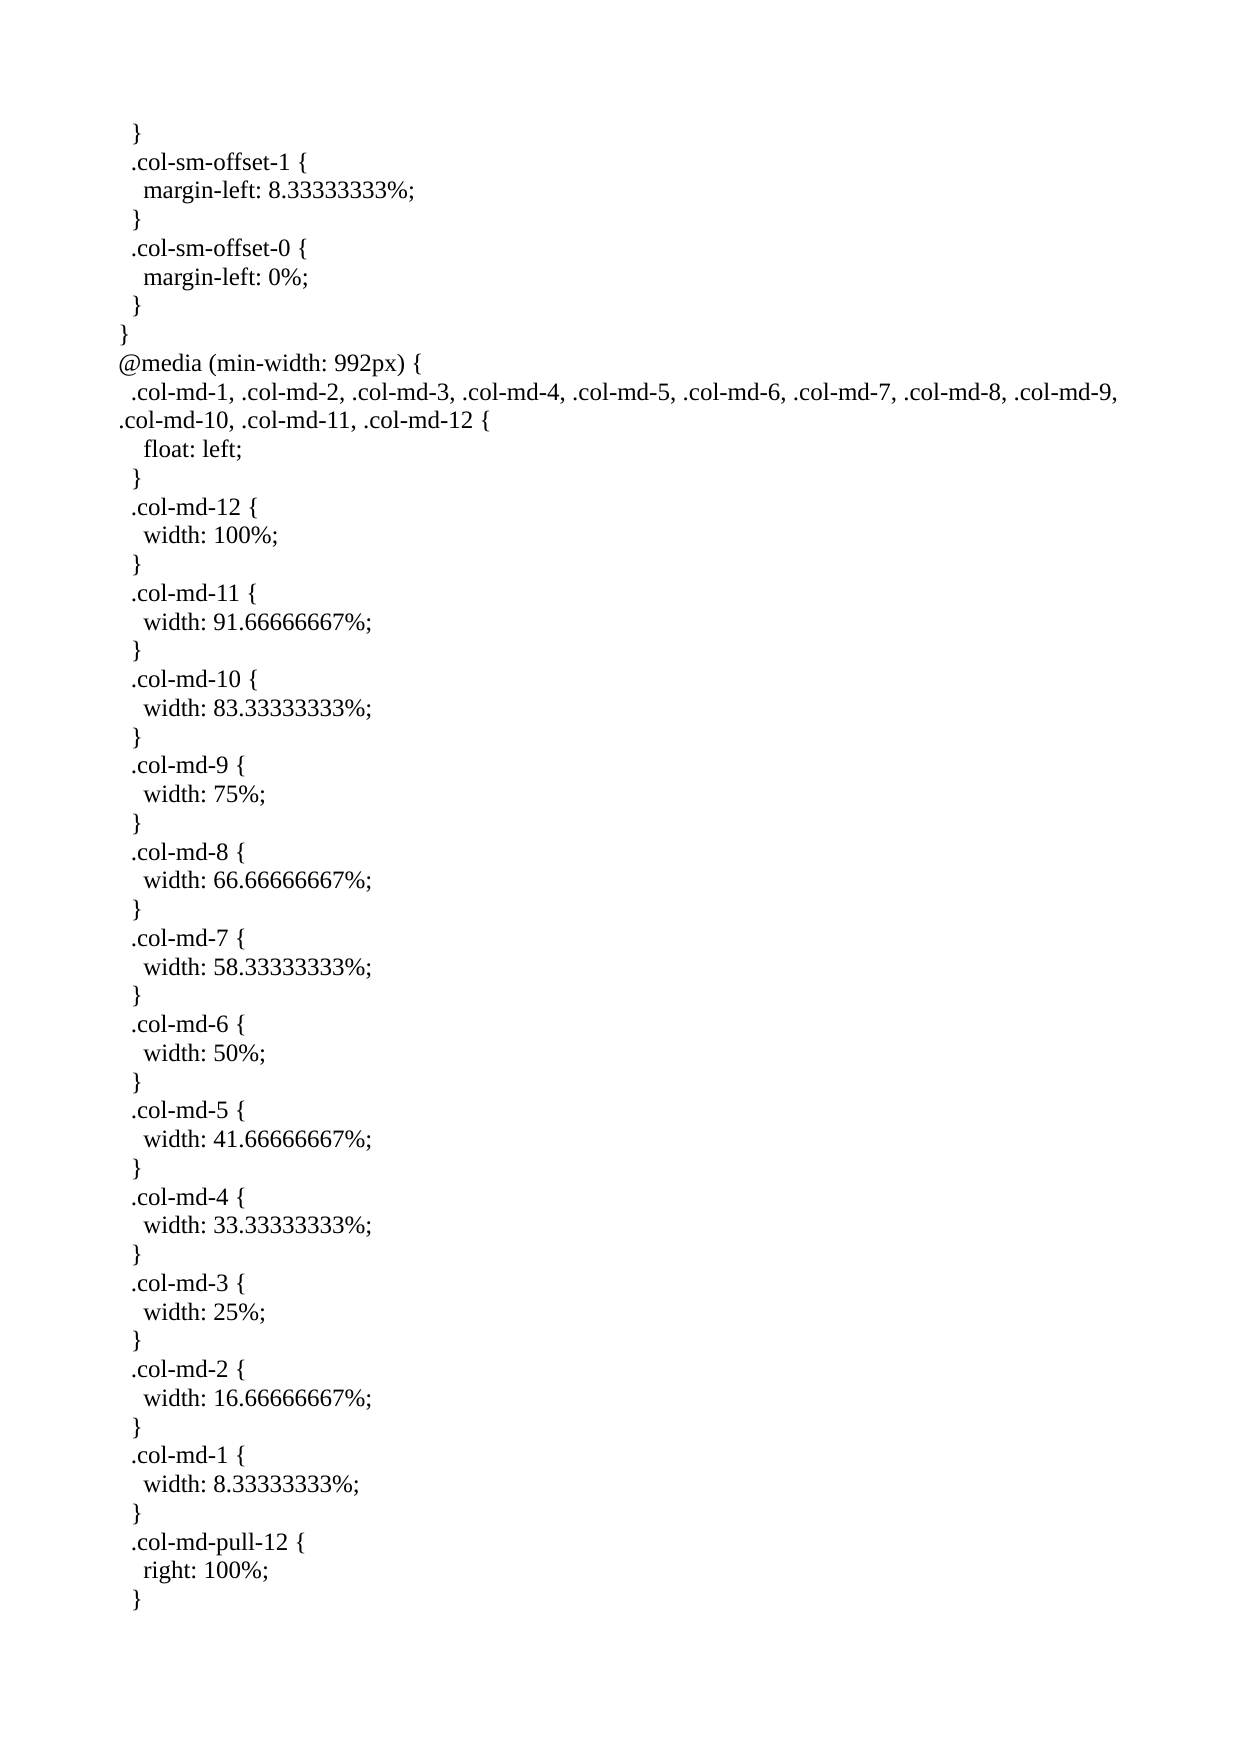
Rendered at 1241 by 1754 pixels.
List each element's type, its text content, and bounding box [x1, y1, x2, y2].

text float: left; [118, 434, 1122, 463]
text right: 100%; [118, 1556, 1122, 1584]
text } [118, 1067, 1122, 1096]
text width: 25%; [118, 1297, 1122, 1326]
text } [118, 204, 1122, 233]
text .col-md-7 { [118, 923, 1122, 952]
text .col-md-2 { [118, 1354, 1122, 1383]
text .col-md-10 { [118, 664, 1122, 693]
text } [118, 463, 1122, 492]
text width: 8.33333333%; [118, 1469, 1122, 1498]
text @media (min-width: 992px) { [118, 348, 1122, 377]
text width: 75%; [118, 779, 1122, 808]
text } [118, 1412, 1122, 1441]
text } [118, 981, 1122, 1009]
text .col-md-5 { [118, 1096, 1122, 1124]
text } [118, 722, 1122, 751]
text .col-md-3 { [118, 1268, 1122, 1297]
text } [118, 118, 1122, 147]
text .col-md-6 { [118, 1009, 1122, 1038]
text .col-sm-offset-1 { [118, 147, 1122, 176]
text } [118, 549, 1122, 578]
text } [118, 1239, 1122, 1268]
text .col-md-pull-12 { [118, 1527, 1122, 1556]
text width: 41.66666667%; [118, 1124, 1122, 1153]
text } [118, 1584, 1122, 1613]
text width: 33.33333333%; [118, 1211, 1122, 1239]
text width: 83.33333333%; [118, 693, 1122, 722]
text } [118, 319, 1122, 348]
text } [118, 1498, 1122, 1527]
text .col-sm-offset-0 { [118, 233, 1122, 262]
text width: 100%; [118, 521, 1122, 549]
text } [118, 894, 1122, 923]
text } [118, 1153, 1122, 1182]
text .col-md-8 { [118, 837, 1122, 866]
text margin-left: 0%; [118, 262, 1122, 291]
text } [118, 808, 1122, 837]
text .col-md-9 { [118, 751, 1122, 779]
text } [118, 291, 1122, 319]
text } [118, 636, 1122, 664]
text width: 50%; [118, 1038, 1122, 1067]
text width: 66.66666667%; [118, 866, 1122, 894]
text width: 58.33333333%; [118, 952, 1122, 981]
text .col-md-11 { [118, 578, 1122, 607]
text width: 91.66666667%; [118, 607, 1122, 636]
text width: 16.66666667%; [118, 1383, 1122, 1412]
text margin-left: 8.33333333%; [118, 176, 1122, 204]
text .col-md-1, .col-md-2, .col-md-3, .col-md-4, .col-md-5, .col-md-6, .col-md-7, .col-md-8, .col-md-9, .col-md-10, .col-md-11, .col-md-12 { [118, 377, 1122, 434]
text .col-md-1 { [118, 1441, 1122, 1469]
text .col-md-4 { [118, 1182, 1122, 1211]
text .col-md-12 { [118, 492, 1122, 521]
text } [118, 1326, 1122, 1354]
